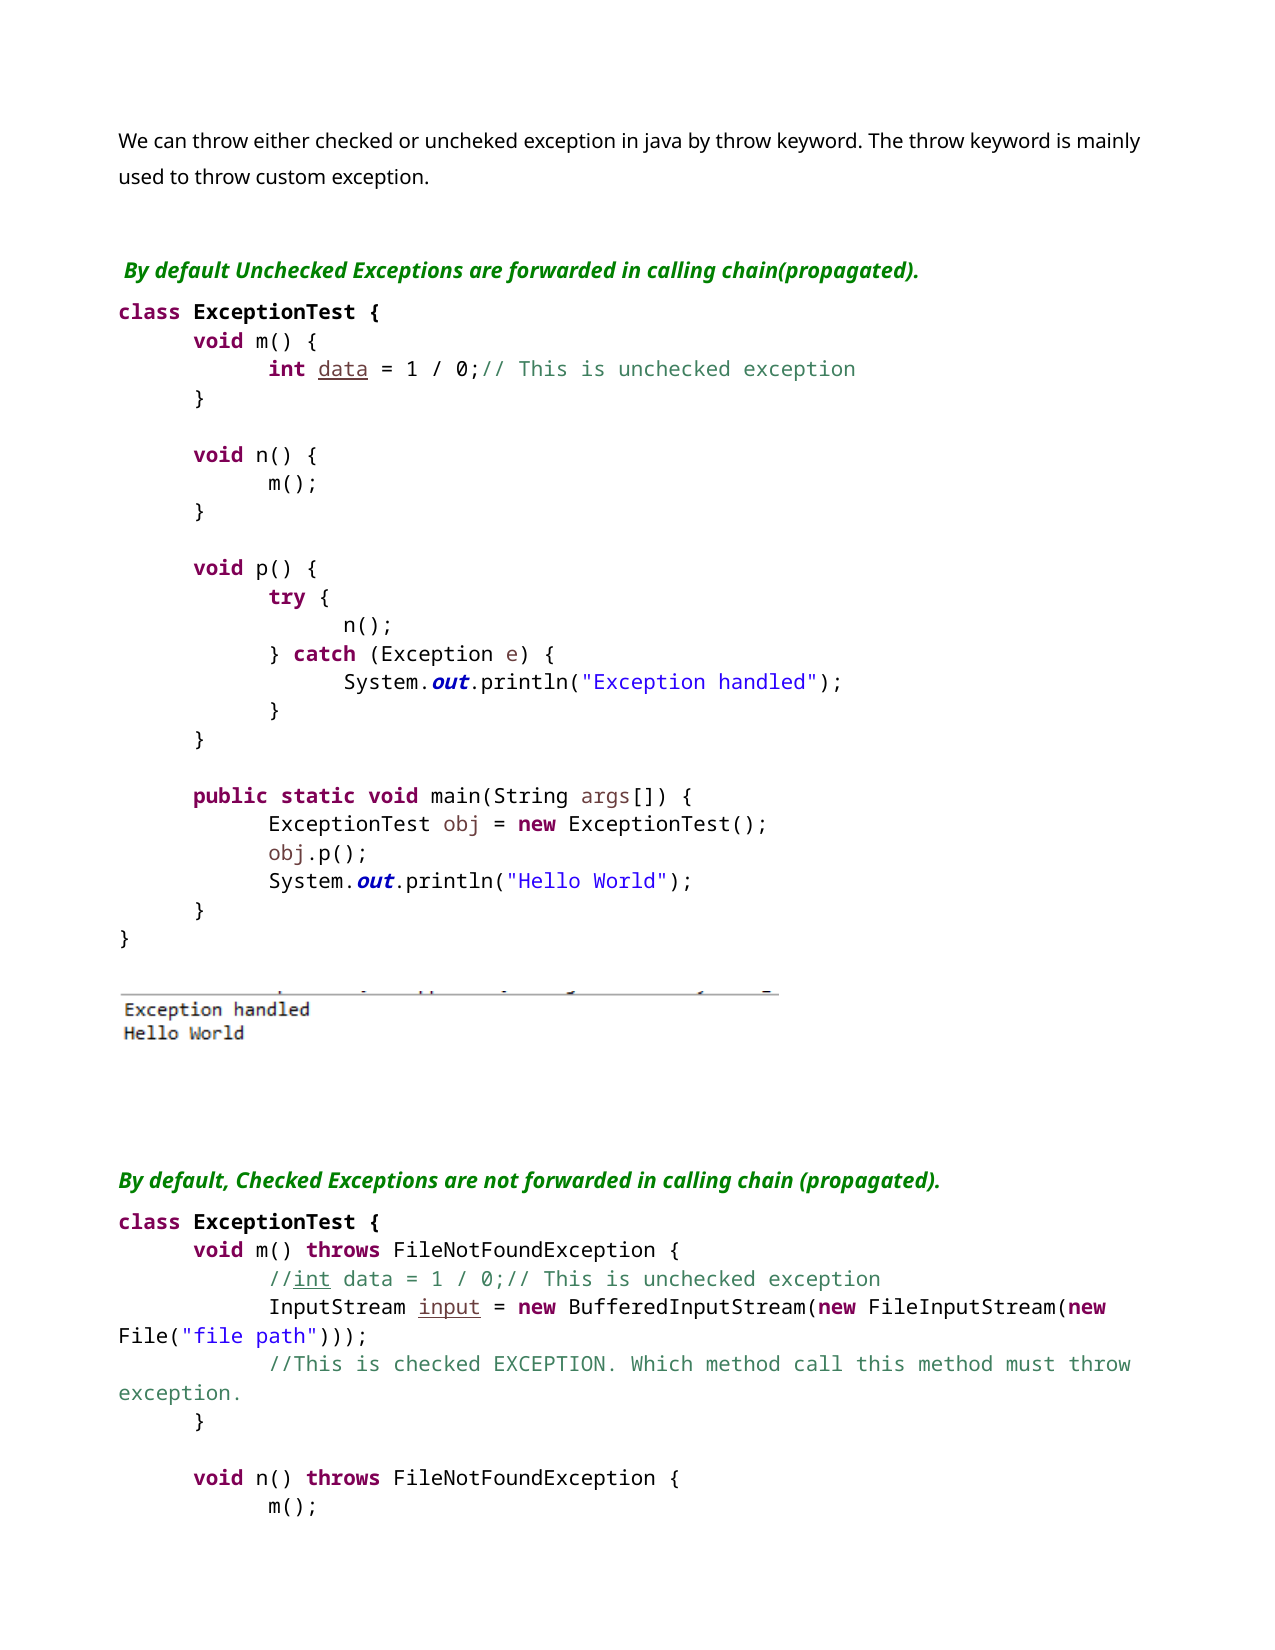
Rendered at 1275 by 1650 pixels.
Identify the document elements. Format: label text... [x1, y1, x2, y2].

subtitle By default, Checked Exceptions are not forwarded in calling chain (propagated). [118, 1165, 1157, 1194]
text } [118, 1406, 1157, 1434]
text } [118, 497, 1157, 525]
text void p() { [118, 553, 1157, 582]
text InputStream input = new BufferedInputStream(new FileInputStream(new File("file path"))); [118, 1292, 1157, 1349]
text } [118, 696, 1157, 724]
picture [118, 991, 779, 1112]
text } [118, 923, 1157, 952]
text n(); [118, 610, 1157, 639]
text System.out.println("Hello World"); [118, 866, 1157, 895]
text void n() throws FileNotFoundException { [118, 1463, 1157, 1491]
text ExceptionTest obj = new ExceptionTest(); [118, 809, 1157, 838]
text int data = 1 / 0;// This is unchecked exception [118, 354, 1157, 383]
text try { [118, 582, 1157, 610]
text obj.p(); [118, 838, 1157, 866]
text } [118, 895, 1157, 923]
text } catch (Exception e) { [118, 639, 1157, 667]
text //This is checked EXCEPTION. Which method call this method must throw exception. [118, 1349, 1157, 1406]
text void m() throws FileNotFoundException { [118, 1236, 1157, 1264]
text m(); [118, 1491, 1157, 1520]
text void n() { [118, 440, 1157, 468]
text class ExceptionTest { [118, 297, 1157, 326]
text class ExceptionTest { [118, 1207, 1157, 1236]
text void m() { [118, 326, 1157, 354]
text //int data = 1 / 0;// This is unchecked exception [118, 1264, 1157, 1292]
text We can throw either checked or uncheked exception in java by throw keyword. The throw keyword is mainly used to throw custom exception. [118, 118, 1157, 190]
text } [118, 383, 1157, 411]
text m(); [118, 468, 1157, 497]
subtitle By default Unchecked Exceptions are forwarded in calling chain(propagated). [118, 255, 1157, 285]
text System.out.println("Exception handled"); [118, 667, 1157, 696]
text } [118, 724, 1157, 752]
text public static void main(String args[]) { [118, 781, 1157, 809]
